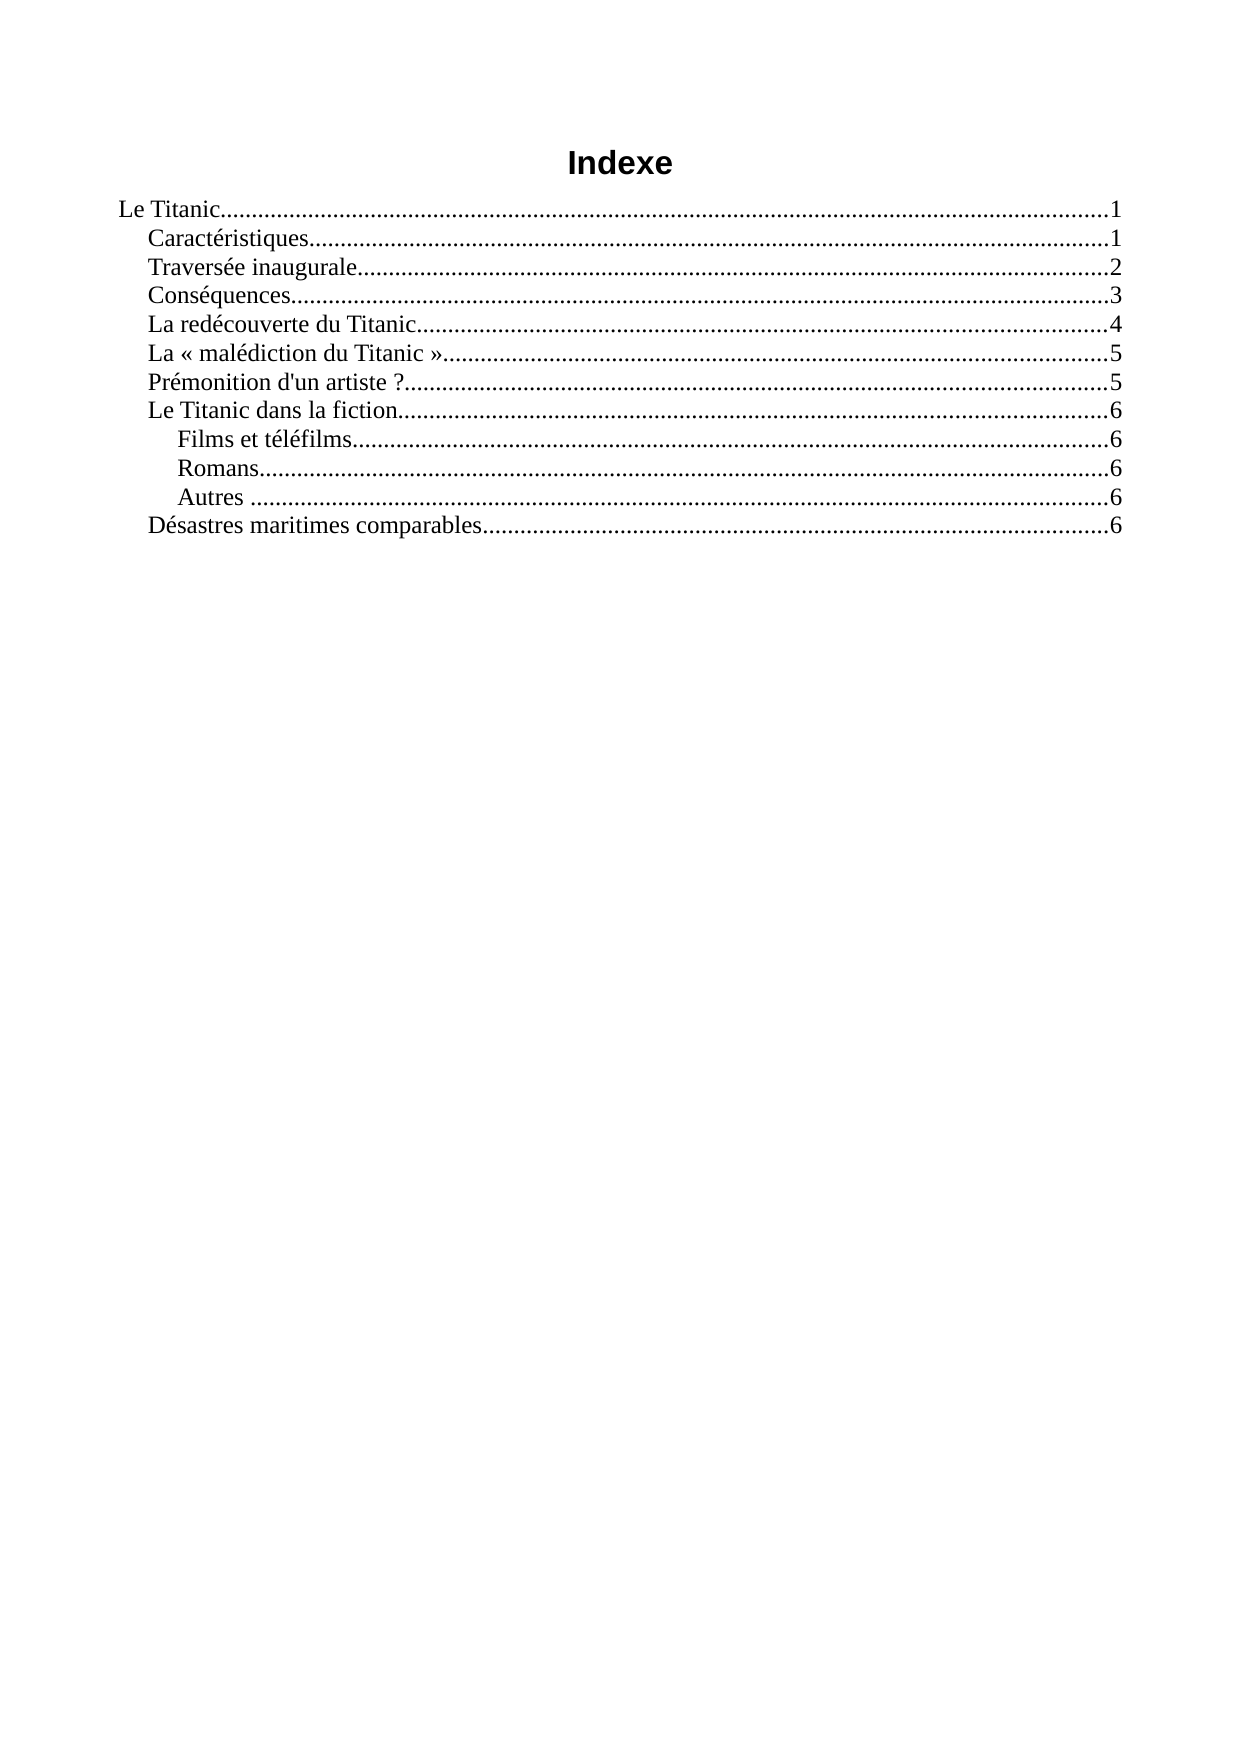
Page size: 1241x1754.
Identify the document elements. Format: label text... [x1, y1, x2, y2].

text La redécouverte du Titanic 4 [148, 309, 1122, 338]
text Traversée inaugurale 2 [148, 252, 1122, 280]
text Conséquences 3 [148, 280, 1122, 309]
text La « malédiction du Titanic » 5 [148, 338, 1122, 367]
text Romans 6 [177, 453, 1122, 482]
text Le Titanic 1 [118, 194, 1122, 223]
text Caractéristiques 1 [148, 223, 1122, 252]
text Le Titanic dans la fiction 6 [148, 395, 1122, 424]
text Films et téléfilms 6 [177, 424, 1122, 453]
text Prémonition d'un artiste ? 5 [148, 367, 1122, 395]
text Autres 6 [177, 482, 1122, 510]
text Désastres maritimes comparables 6 [148, 510, 1122, 539]
subtitle Indexe [118, 143, 1122, 182]
